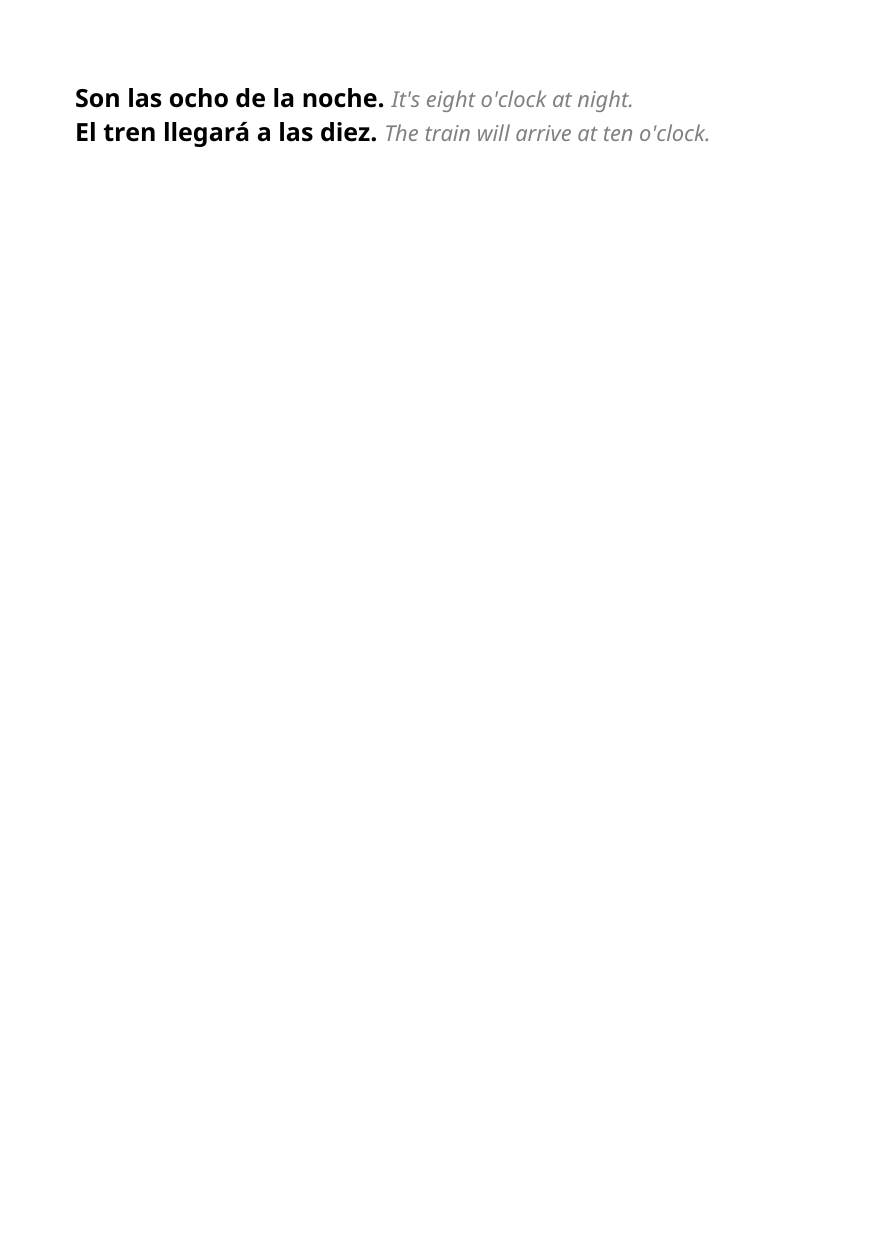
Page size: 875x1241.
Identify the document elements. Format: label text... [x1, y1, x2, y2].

text Son las ocho de la noche. It's eight o'clock at night. [75, 81, 799, 115]
text El tren llegará a las diez. The train will arrive at ten o'clock. [75, 115, 799, 149]
